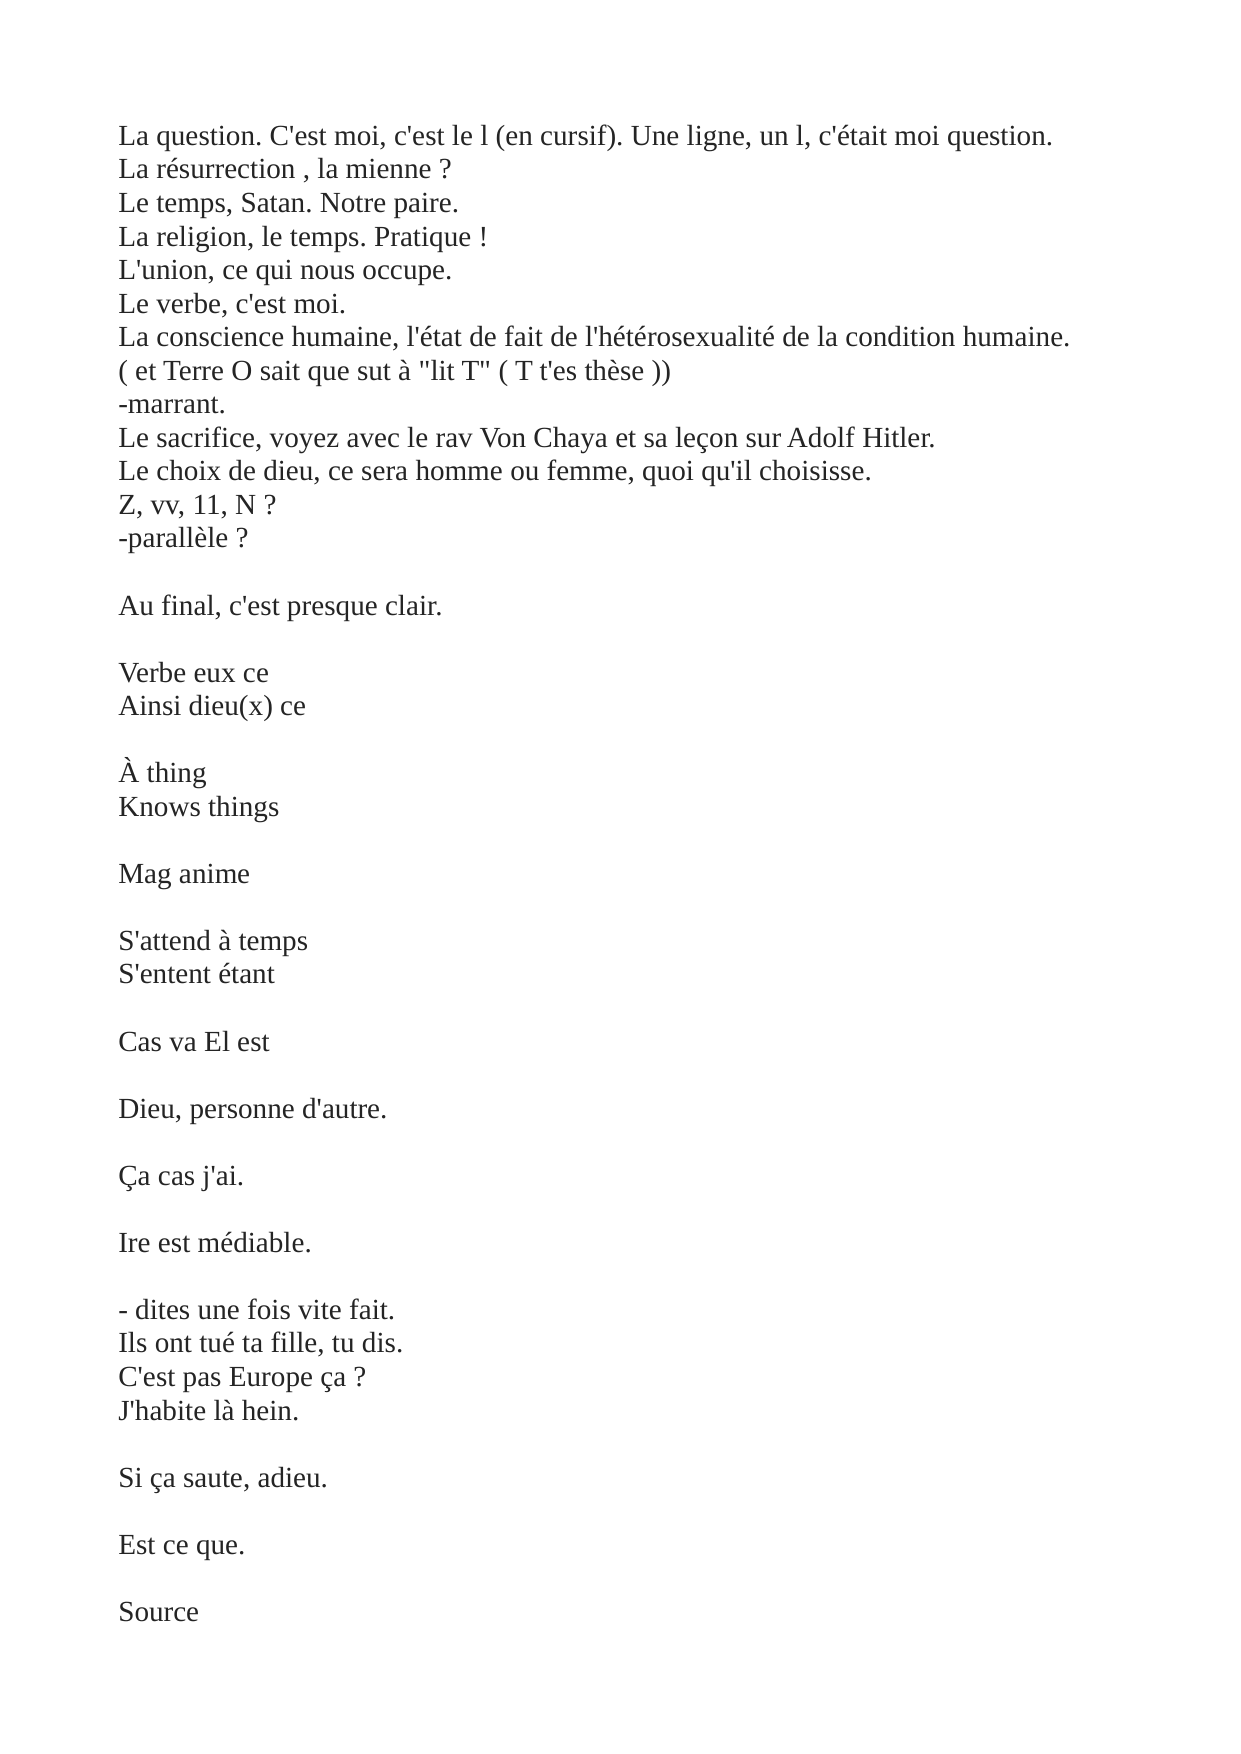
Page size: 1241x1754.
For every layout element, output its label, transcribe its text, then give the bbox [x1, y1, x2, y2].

text Si ça saute, adieu. [118, 1460, 1122, 1493]
text Ire est médiable. [118, 1225, 1122, 1258]
text -parallèle ? [118, 521, 1122, 554]
text L'union, ce qui nous occupe. [118, 252, 1122, 286]
text La question. C'est moi, c'est le l (en cursif). Une ligne, un l, c'était moi question. [118, 118, 1122, 152]
text Est ce que. [118, 1527, 1122, 1560]
text À thing [118, 755, 1122, 789]
text Le verbe, c'est moi. [118, 286, 1122, 319]
text S'attend à temps [118, 923, 1122, 957]
text Le temps, Satan. Notre paire. [118, 185, 1122, 219]
text Z, vv, 11, N ? [118, 487, 1122, 521]
text ( et Terre O sait que sut à "lit T" ( T t'es thèse )) [118, 353, 1122, 386]
text Au final, c'est presque clair. [118, 588, 1122, 621]
text La résurrection , la mienne ? [118, 152, 1122, 185]
text Ça cas j'ai. [118, 1158, 1122, 1191]
text Knows things [118, 789, 1122, 822]
text -marrant. [118, 386, 1122, 420]
text Ils ont tué ta fille, tu dis. [118, 1326, 1122, 1359]
text C'est pas Europe ça ? [118, 1359, 1122, 1393]
text Cas va El est [118, 1024, 1122, 1057]
text J'habite là hein. [118, 1393, 1122, 1426]
text La religion, le temps. Pratique ! [118, 219, 1122, 252]
text - dites une fois vite fait. [118, 1292, 1122, 1326]
text Verbe eux ce [118, 655, 1122, 688]
text La conscience humaine, l'état de fait de l'hétérosexualité de la condition humaine. [118, 319, 1122, 353]
text Source [118, 1594, 1122, 1627]
text Dieu, personne d'autre. [118, 1091, 1122, 1124]
text Mag anime [118, 856, 1122, 889]
text S'entent étant [118, 957, 1122, 990]
text Le sacrifice, voyez avec le rav Von Chaya et sa leçon sur Adolf Hitler. [118, 420, 1122, 453]
text Le choix de dieu, ce sera homme ou femme, quoi qu'il choisisse. [118, 453, 1122, 487]
text Ainsi dieu(x) ce [118, 688, 1122, 722]
